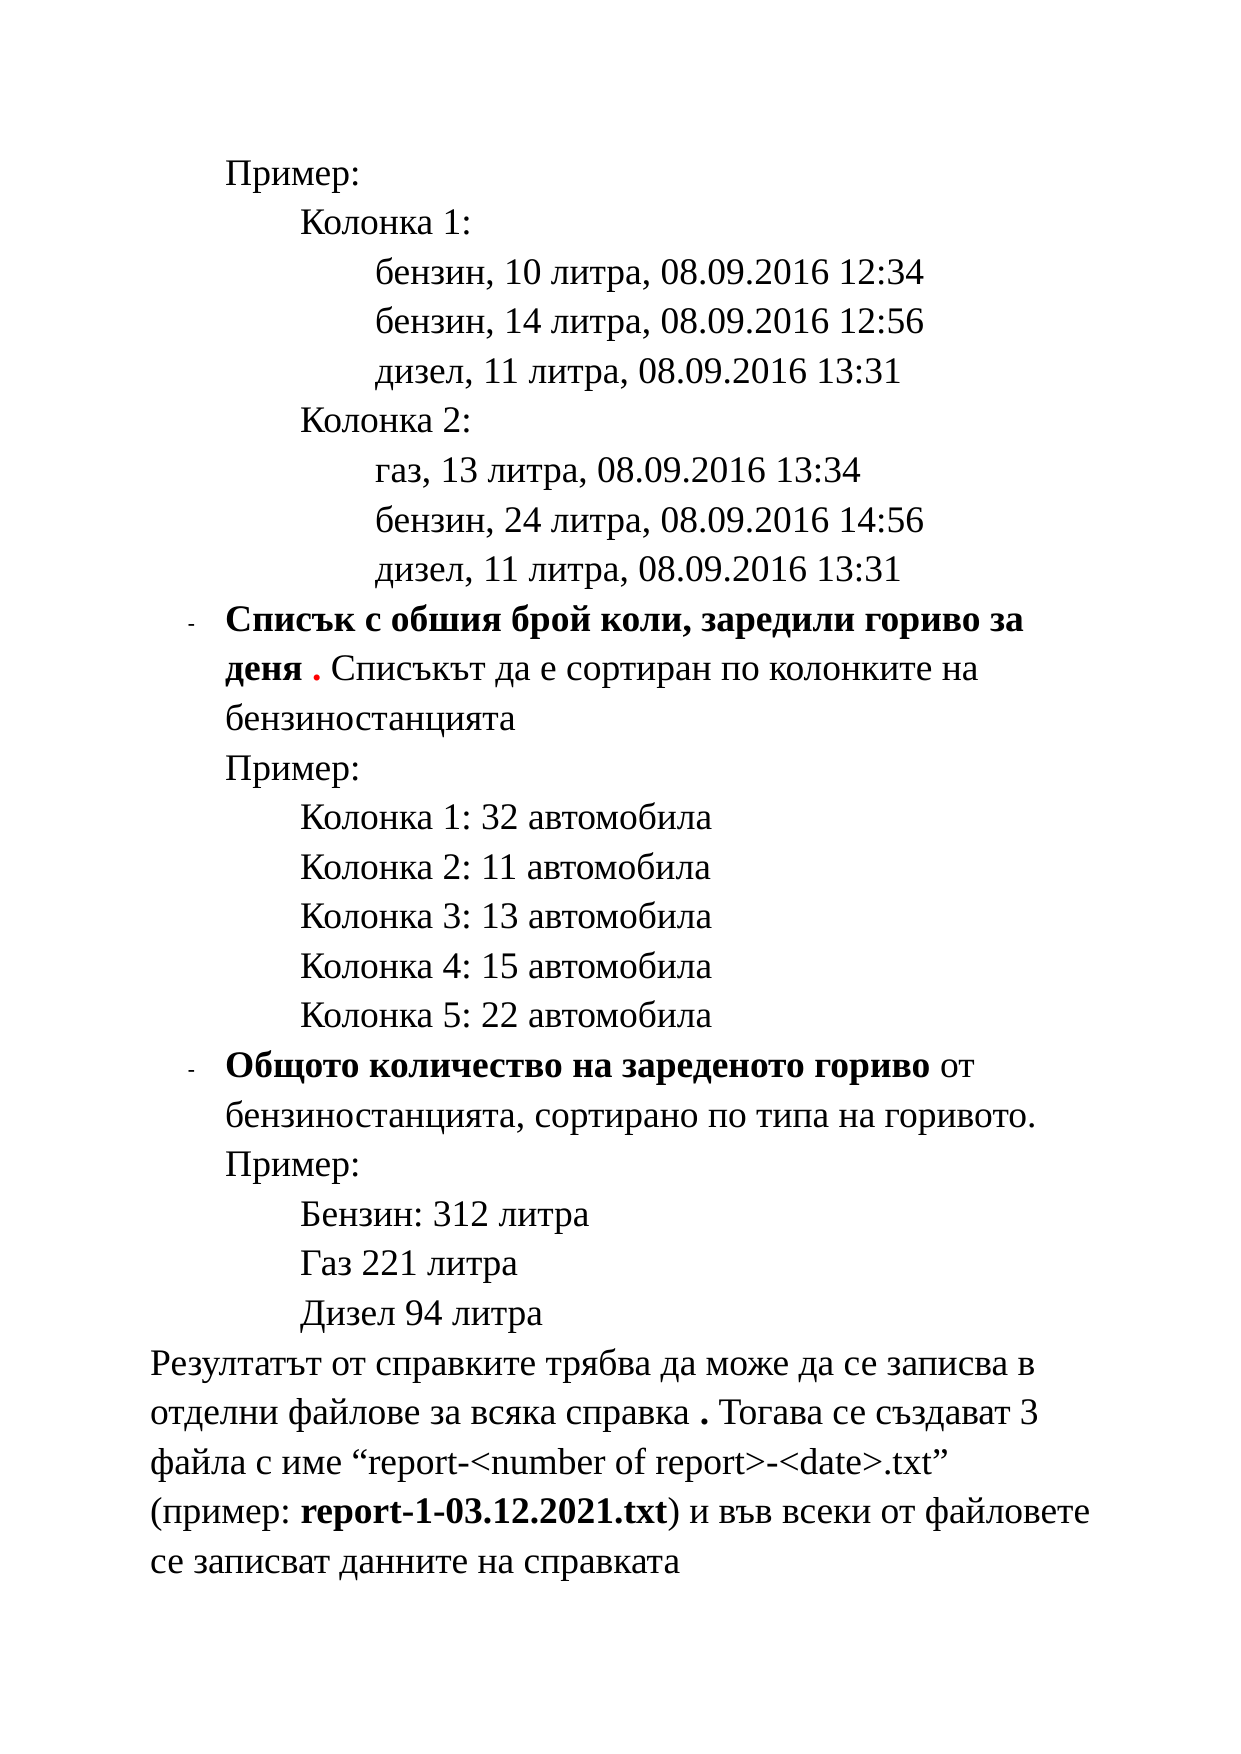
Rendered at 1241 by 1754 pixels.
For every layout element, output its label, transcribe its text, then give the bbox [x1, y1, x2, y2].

text дизел, 11 литра, 08.09.2016 13:31 [375, 348, 1091, 391]
text дизел, 11 литра, 08.09.2016 13:31 [375, 547, 1091, 590]
text Колонка 2: [300, 398, 1091, 441]
text бензин, 14 литра, 08.09.2016 12:56 [375, 299, 1091, 342]
text Газ 221 литра [225, 1241, 1091, 1284]
text Пример: [225, 150, 1091, 193]
text Пример: [225, 745, 1091, 788]
list Списък с обшия брой коли, заредили гориво за деня . Списъкът да е сортиран по колонките на бензиностанцията [187, 596, 1091, 738]
text Колонка 1: 32 автомобила [300, 794, 1091, 838]
text Колонка 3: 13 автомобила [300, 894, 1091, 937]
text бензин, 10 литра, 08.09.2016 12:34 [375, 249, 1091, 292]
text Колонка 5: 22 автомобила [300, 993, 1091, 1036]
text Колонка 4: 15 автомобила [300, 943, 1091, 986]
text Колонка 1: [300, 199, 1091, 243]
text Резултатът от справките трябва да може да се записва в отделни файлове за всяка справка . Тогава се създават 3 файла с име “report-<number of report>-<date>.txt” (пример: report-1-03.12.2021.txt) и във всеки от файловете се записват данните на справката [150, 1340, 1091, 1581]
text Пример: [150, 1142, 1091, 1185]
text Дизел 94 литра [225, 1290, 1091, 1333]
text Бензин: 312 литра [225, 1191, 1091, 1234]
text газ, 13 литра, 08.09.2016 13:34 [375, 447, 1091, 491]
text Колонка 2: 11 автомобила [300, 844, 1091, 887]
list Общото количество на зареденото гориво от бензиностанцията, сортирано по типа на горивото. [187, 1042, 1091, 1135]
text бензин, 24 литра, 08.09.2016 14:56 [375, 497, 1091, 540]
